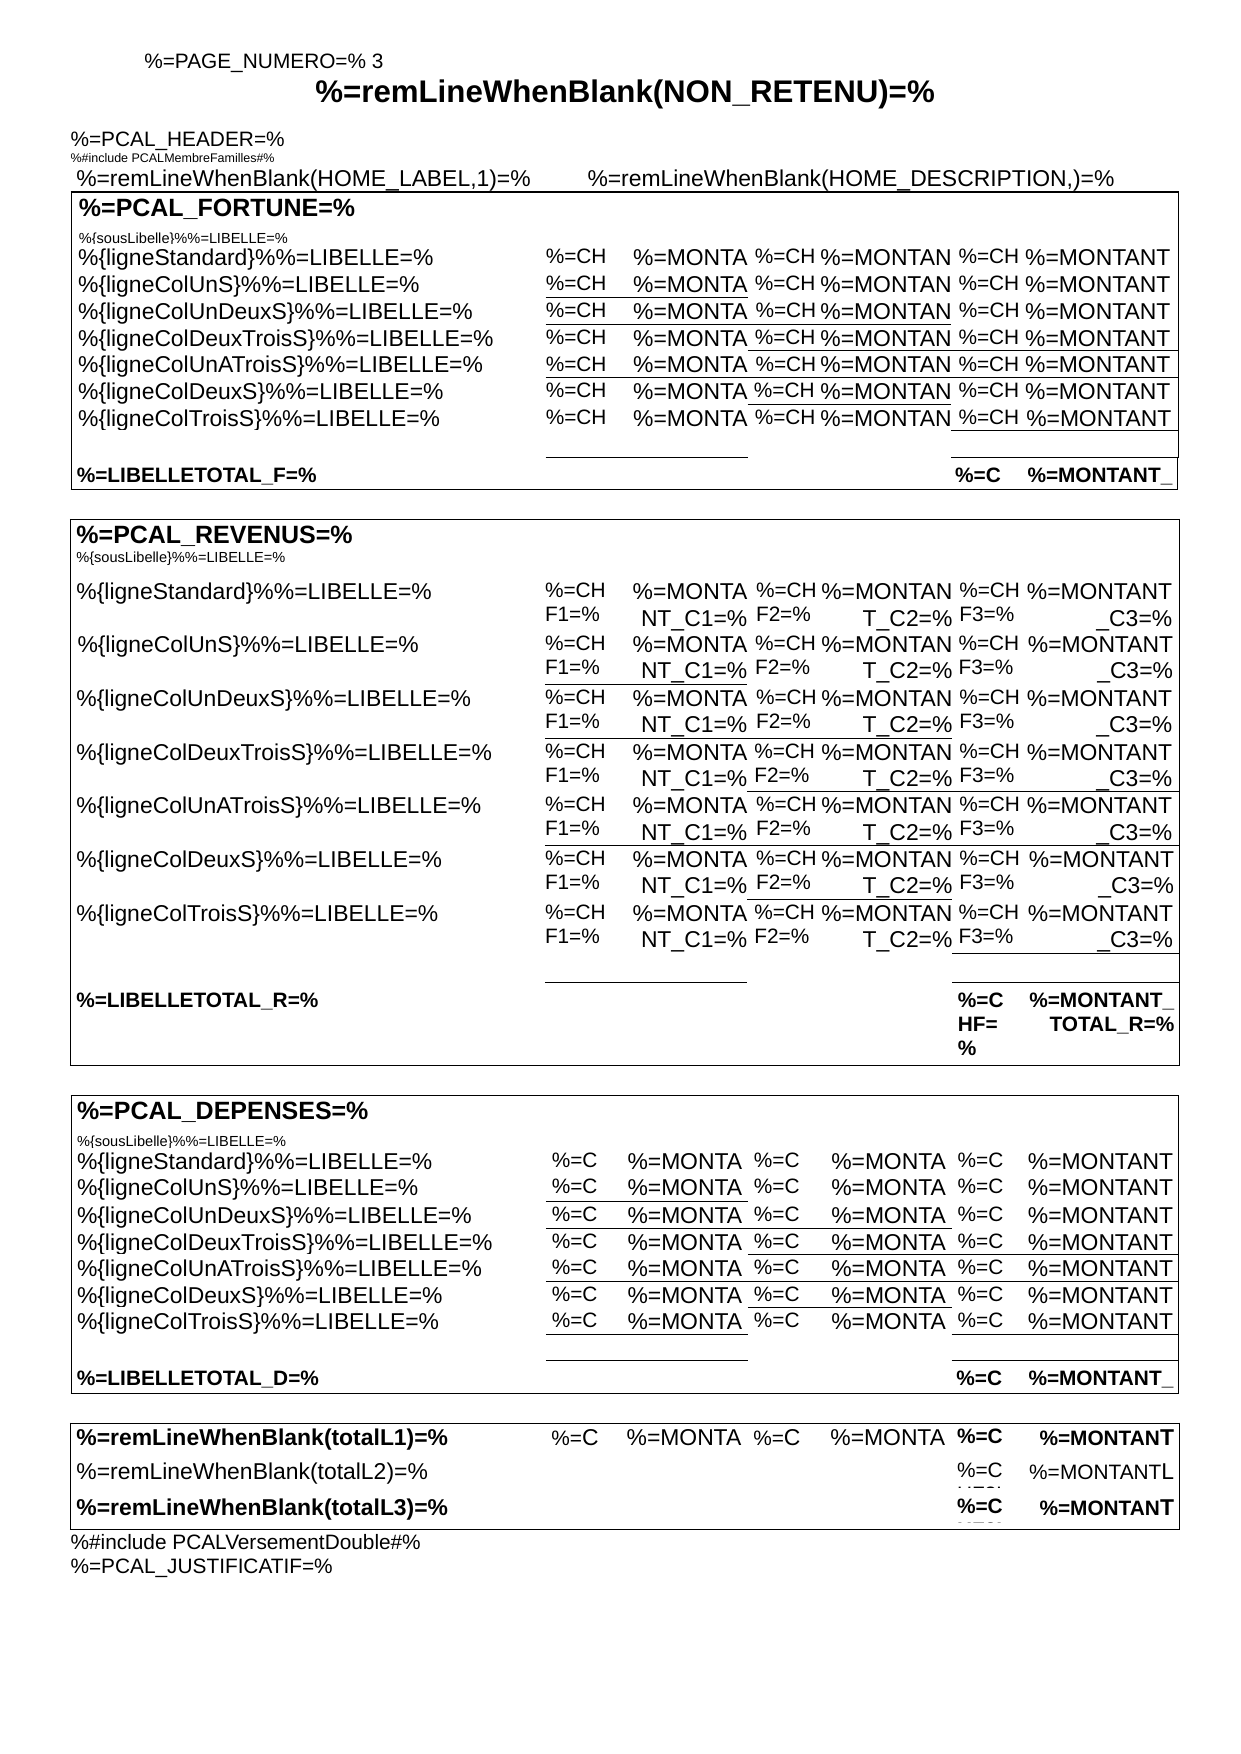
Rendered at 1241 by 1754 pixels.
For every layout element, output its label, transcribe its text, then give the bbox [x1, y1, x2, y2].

table_cell [1020, 229, 1178, 244]
table_cell %=CHF2=% [748, 1148, 818, 1174]
table_cell %=CHF2=% [748, 1308, 818, 1334]
table_cell %=CHF3=% [952, 631, 1021, 684]
table_header %=MONTANTL1_C3=% [1021, 1424, 1179, 1458]
table_cell %{ligneColUnS}%%=LIBELLE=% [72, 1174, 546, 1201]
table_cell %=MONTANT_C2=% [819, 1282, 952, 1307]
table_cell %=MONTANT_C2=% [818, 378, 951, 403]
table_cell %=MONTANT_C3=% [1020, 244, 1178, 271]
table_cell [818, 1458, 951, 1493]
text %=remLineWhenBlank(NON_RETENU)=% [70, 73, 1180, 109]
table_header %=MONTANT_TOTAL_D=% [1014, 1361, 1178, 1393]
table_cell %=MONTANT_C3=% [1020, 324, 1178, 350]
table_cell %=CHF3=% [952, 1174, 1021, 1201]
table_cell %=CHF3=% [951, 244, 1020, 271]
table_header %=LIBELLETOTAL_R=% [71, 982, 546, 1065]
table_cell %=CHF2=% [747, 739, 817, 791]
table_cell %=CHF3=% [952, 899, 1021, 952]
table_cell [545, 549, 617, 578]
table_cell [617, 549, 747, 578]
text %=PCAL_JUSTIFICATIF=% [70, 1554, 1180, 1578]
table_cell %=CHF3=% [952, 792, 1021, 845]
table_cell %=CHF1=% [546, 298, 618, 324]
table_cell %=CHF2=% [748, 1229, 818, 1254]
table_header %=MONTANT_TOTAL_R=% [1015, 983, 1179, 1065]
table_header [729, 1360, 803, 1393]
table_cell %=CHF1=% [545, 685, 617, 737]
table_cell [546, 1335, 608, 1360]
table_cell %=CHF3=% [952, 738, 1021, 791]
table_cell %{ligneColUnS}%%=LIBELLE=% [72, 271, 546, 297]
table_header %=PCAL_FORTUNE=% [72, 193, 1178, 229]
table_cell %=CHF3=% [951, 297, 1020, 324]
table_cell %=remLineWhenBlank(totalL3)=% [71, 1494, 545, 1529]
table_cell [545, 953, 617, 982]
text %=remLineWhenBlank(HOME_LABEL,1)=% %=remLineWhenBlank(HOME_DESCRIPTION,)=% [70, 165, 1180, 191]
table_cell %{sousLibelle}%%=LIBELLE=% [71, 549, 545, 578]
table_cell %=MONTANT_C3=% [1021, 899, 1179, 952]
table_cell %=MONTANT_C1=% [617, 685, 747, 737]
table_cell %=CHF3=% [952, 1148, 1021, 1174]
table_cell %=MONTANT_C1=% [618, 271, 748, 297]
table_cell [952, 1335, 1021, 1360]
table_cell [546, 229, 618, 244]
table_cell %{ligneStandard}%%=LIBELLE=% [72, 244, 546, 271]
table_cell %=CHF3=% [952, 1282, 1021, 1307]
table_cell %=CHF1=% [546, 325, 618, 350]
table_cell %{ligneColDeuxS}%%=LIBELLE=% [71, 845, 545, 899]
table_cell %=CHF3=% [951, 351, 1020, 377]
table_cell %=MONTANT_C2=% [818, 405, 951, 430]
table_cell %=CHF3=% [952, 846, 1021, 899]
table_cell %=MONTANT_C3=% [1021, 792, 1179, 845]
table_cell %=MONTANT_C3=% [1021, 1307, 1178, 1334]
table_cell [747, 549, 817, 578]
table_header [545, 458, 696, 489]
table_cell %=MONTANT_C1=% [608, 1229, 748, 1254]
table_cell %=MONTANT_C2=% [818, 739, 952, 791]
table_cell %=CHF1=% [545, 739, 617, 791]
table_cell %{sousLibelle}%%=LIBELLE=% [72, 1133, 1178, 1148]
table_cell %=CHF2=% [748, 325, 818, 350]
table_cell [1021, 954, 1179, 982]
table_cell %=CHF2=% [748, 297, 818, 324]
table_cell %=CHF1=% [546, 1174, 608, 1201]
table_cell %=CHF1=% [545, 899, 617, 952]
table_cell %=MONTANT_C3=% [1021, 1148, 1178, 1174]
table_cell %=CHF2=% [748, 351, 818, 377]
table_cell %=CHF2=% [748, 244, 818, 271]
table_cell %=MONTANT_C3=% [1020, 351, 1178, 377]
table_cell %{ligneColDeuxTroisS}%%=LIBELLE=% [72, 1228, 546, 1254]
table_cell %{sousLibelle}%%=LIBELLE=% [72, 229, 546, 244]
table_cell %=CHF1=% [546, 244, 618, 271]
table_header %=PCAL_DEPENSES=% [72, 1096, 1178, 1133]
table_cell %{ligneColUnATroisS}%%=LIBELLE=% [72, 350, 546, 377]
table_cell %=CHF1=% [546, 271, 618, 297]
table_cell %=CHF3=% [951, 378, 1020, 403]
table_cell %=MONTANT_C2=% [818, 244, 951, 271]
table_cell %{ligneColDeuxTroisS}%%=LIBELLE=% [72, 324, 546, 350]
table_cell [545, 1458, 618, 1493]
table_cell %=MONTANT_C2=% [818, 900, 952, 952]
table_cell %{ligneColDeuxS}%%=LIBELLE=% [72, 1281, 546, 1307]
table_cell %=MONTANT_C3=% [1021, 1228, 1178, 1254]
table_header [546, 983, 696, 1065]
table_cell %=MONTANT_C2=% [819, 1229, 952, 1254]
table_cell %=MONTANT_C3=% [1020, 404, 1178, 430]
table_cell %=MONTANT_C1=% [618, 298, 748, 324]
table_cell [72, 430, 546, 457]
table_header %=LIBELLETOTAL_F=% [72, 457, 545, 489]
table_header [803, 1360, 862, 1393]
table_header [546, 1361, 729, 1393]
table_cell [1020, 431, 1178, 457]
table_cell %=MONTANT_C3=% [1020, 297, 1178, 324]
table_cell [818, 1494, 951, 1529]
table_cell %=CHF1=% [546, 1229, 608, 1254]
table_header [868, 982, 952, 1065]
table_header [787, 457, 867, 489]
table_cell %=MONTANT_C3=% [1020, 271, 1178, 297]
table_cell %=MONTANT_C2=% [818, 846, 952, 899]
text %#include PCALVersementDouble#% [70, 1530, 1180, 1554]
table_cell %=MONTANT_C1=% [608, 1174, 748, 1201]
table_cell %=MONTANT_C1=% [617, 578, 747, 631]
table_cell %=CHF2=% [748, 271, 818, 297]
table_cell %=CHF2=% [748, 1201, 818, 1227]
table_cell %=CHF1=% [546, 404, 618, 430]
table_header %=CHF=% [955, 458, 1017, 489]
table_cell %=CHF3=% [952, 1255, 1021, 1281]
table_cell %=CHF1=% [546, 378, 618, 403]
table_cell %=MONTANT_C1=% [617, 739, 747, 791]
table_cell [951, 229, 1020, 244]
table_cell %=CHF1=% [545, 846, 617, 899]
table_header %=CHF3L1=% [951, 1424, 1021, 1458]
table_cell %=MONTANT_C1=% [617, 846, 747, 899]
table_cell %=MONTANT_C2=% [818, 684, 952, 737]
table_cell %=CHF1=% [545, 578, 617, 631]
table_cell %=CHF1=% [546, 1307, 608, 1334]
table_cell %=MONTANT_C3=% [1021, 1201, 1178, 1227]
table_cell %{ligneColUnDeuxS}%%=LIBELLE=% [72, 1201, 546, 1227]
table_header %=PCAL_REVENUS=% [71, 520, 1179, 549]
table_cell %=CHF2=% [747, 792, 817, 845]
table_cell %=CHF1=% [546, 1282, 608, 1307]
table_header %=CHF=% [951, 1361, 1014, 1393]
table_cell [747, 1494, 818, 1529]
table_header %=MONTANT_TOTAL_F=% [1017, 458, 1177, 489]
table_cell %=CHF2=% [748, 405, 818, 430]
table_cell %=CHF3L3=% [951, 1494, 1021, 1529]
table_cell [1021, 1335, 1178, 1360]
table_cell %=CHF2=% [747, 684, 817, 737]
table_cell [747, 953, 817, 982]
table_cell %=CHF1=% [546, 1254, 608, 1281]
table_cell %=MONTANT_C1=% [608, 1254, 748, 1281]
table_cell %=MONTANTL2_C3=% [1021, 1458, 1179, 1493]
table_cell %=CHF1=% [545, 631, 617, 684]
table_cell [951, 431, 1020, 457]
table_cell [952, 954, 1021, 982]
table_cell %{ligneColTroisS}%%=LIBELLE=% [72, 1307, 546, 1334]
table_cell %=MONTANT_C1=% [608, 1307, 748, 1334]
table_cell %=MONTANT_C3=% [1020, 378, 1178, 403]
table_cell %=MONTANT_C1=% [617, 791, 747, 845]
table_cell %=CHF3=% [952, 1228, 1021, 1254]
table_cell %=CHF1=% [545, 791, 617, 845]
table_cell %{ligneColTroisS}%%=LIBELLE=% [71, 899, 545, 952]
table_header %=MONTANTL1_C2=% [818, 1424, 951, 1458]
table_cell [618, 430, 748, 457]
table_cell %=MONTANT_C3=% [1021, 846, 1179, 899]
table_cell %{ligneColDeuxS}%%=LIBELLE=% [72, 377, 546, 403]
table_cell %=MONTANT_C1=% [618, 325, 748, 350]
table_cell [748, 430, 818, 457]
table_cell [608, 1335, 748, 1360]
table_cell %=MONTANT_C2=% [819, 1148, 952, 1174]
table_cell [818, 229, 951, 244]
table_header [696, 982, 788, 1065]
table_header [788, 982, 868, 1065]
table_cell %=CHF2=% [747, 846, 817, 899]
table_cell %=MONTANT_C3=% [1021, 1282, 1178, 1307]
table_cell %=MONTANT_C2=% [819, 1201, 952, 1227]
table_header %=MONTANTL1_C1=% [618, 1424, 747, 1458]
table_cell %=CHF2=% [747, 900, 817, 952]
table_cell [71, 953, 545, 982]
table_cell %=MONTANT_C2=% [819, 1174, 952, 1201]
table_cell %=CHF3=% [952, 578, 1021, 631]
table_header [696, 457, 787, 489]
table_cell [818, 430, 951, 457]
table_cell [819, 1334, 952, 1360]
table_cell %=MONTANT_C3=% [1021, 738, 1179, 791]
table_cell [546, 430, 618, 457]
table_cell %=CHF2=% [748, 1174, 818, 1201]
table_cell %=MONTANT_C1=% [617, 631, 747, 684]
table_cell %=MONTANT_C2=% [818, 297, 951, 324]
table_cell %=MONTANT_C2=% [818, 631, 952, 684]
table_cell [545, 1494, 618, 1529]
table_cell [618, 1494, 747, 1529]
table_cell %{ligneColUnS}%%=LIBELLE=% [71, 631, 545, 684]
table_cell %=MONTANT_C2=% [818, 271, 951, 297]
table_header %=CHF1L1=% [545, 1424, 618, 1458]
table_header [862, 1360, 951, 1393]
table_cell %=CHF3=% [952, 1201, 1021, 1227]
table_cell %=MONTANT_C1=% [608, 1282, 748, 1307]
table_header [867, 457, 955, 489]
table_cell %=MONTANT_C1=% [618, 378, 748, 403]
table_cell %{ligneColUnDeuxS}%%=LIBELLE=% [71, 684, 545, 737]
table_cell %=CHF3L2=% [951, 1458, 1021, 1493]
table_cell [952, 549, 1021, 578]
table_cell [818, 549, 952, 578]
table_cell %=MONTANT_C3=% [1021, 631, 1179, 684]
table_cell %{ligneColUnATroisS}%%=LIBELLE=% [71, 791, 545, 845]
table_header %=remLineWhenBlank(totalL1)=% [71, 1424, 545, 1458]
table_cell %=CHF3=% [952, 684, 1021, 737]
table_cell [748, 1334, 818, 1360]
table_cell %{ligneColUnATroisS}%%=LIBELLE=% [72, 1254, 546, 1281]
table_cell %=MONTANT_C3=% [1021, 578, 1179, 631]
table_cell [1021, 549, 1179, 578]
table_cell %=MONTANT_C3=% [1021, 1174, 1178, 1201]
table_cell %{ligneColUnDeuxS}%%=LIBELLE=% [72, 297, 546, 324]
table_cell %=MONTANT_C2=% [819, 1255, 952, 1281]
text %#include PCALMembreFamilles#% [70, 151, 1180, 165]
table_cell %{ligneStandard}%%=LIBELLE=% [72, 1148, 546, 1174]
table_cell %{ligneStandard}%%=LIBELLE=% [71, 578, 545, 631]
table_cell %=CHF2=% [747, 578, 817, 631]
table_cell %=MONTANT_C2=% [818, 792, 952, 845]
table_cell [747, 1458, 818, 1493]
table_cell %=MONTANT_C3=% [1021, 684, 1179, 737]
table_cell %=CHF2=% [748, 1282, 818, 1307]
table_cell %=CHF2=% [747, 631, 817, 684]
table_cell %=MONTANT_C1=% [618, 404, 748, 430]
text %=PAGE_NUMERO=% 3 [70, 25, 1180, 73]
table_cell %=MONTANT_C2=% [818, 325, 951, 350]
table_cell [748, 229, 818, 244]
table_cell %=CHF2=% [748, 1255, 818, 1281]
table_header %=CHF=% [952, 983, 1015, 1065]
table_header %=LIBELLETOTAL_D=% [72, 1360, 546, 1393]
table_cell %=MONTANT_C1=% [608, 1148, 748, 1174]
table_cell %=CHF3=% [951, 324, 1020, 350]
table_cell %=MONTANT_C2=% [818, 351, 951, 377]
table_cell %=remLineWhenBlank(totalL2)=% [71, 1458, 545, 1493]
table_cell %=CHF3=% [951, 404, 1020, 430]
table_cell %=MONTANT_C2=% [818, 578, 952, 631]
table_cell %=CHF1=% [546, 350, 618, 377]
table_cell %=MONTANT_C1=% [608, 1202, 748, 1227]
table_cell [818, 953, 952, 982]
table_cell %=CHF1=% [546, 1202, 608, 1227]
table_cell %{ligneColTroisS}%%=LIBELLE=% [72, 404, 546, 430]
table_cell %=MONTANT_C3=% [1021, 1255, 1178, 1281]
table_cell [617, 953, 747, 982]
table_cell %{ligneColDeuxTroisS}%%=LIBELLE=% [71, 738, 545, 791]
table_cell %=MONTANTL3_C3=% [1021, 1494, 1179, 1529]
table_cell %=MONTANT_C1=% [617, 899, 747, 952]
table_cell %=CHF2=% [748, 378, 818, 403]
table_cell [618, 1458, 747, 1493]
table_cell %=CHF3=% [952, 1307, 1021, 1334]
table_cell %=MONTANT_C1=% [618, 350, 748, 377]
table_cell [618, 229, 748, 244]
table_cell %=MONTANT_C2=% [819, 1308, 952, 1334]
text %=PCAL_HEADER=% [70, 127, 1180, 151]
table_cell %=CHF1=% [546, 1148, 608, 1174]
table_cell %=CHF3=% [951, 271, 1020, 297]
table_cell [72, 1334, 546, 1360]
table_cell %=MONTANT_C1=% [618, 244, 748, 271]
table_header %=CHF2L1=% [747, 1424, 818, 1458]
